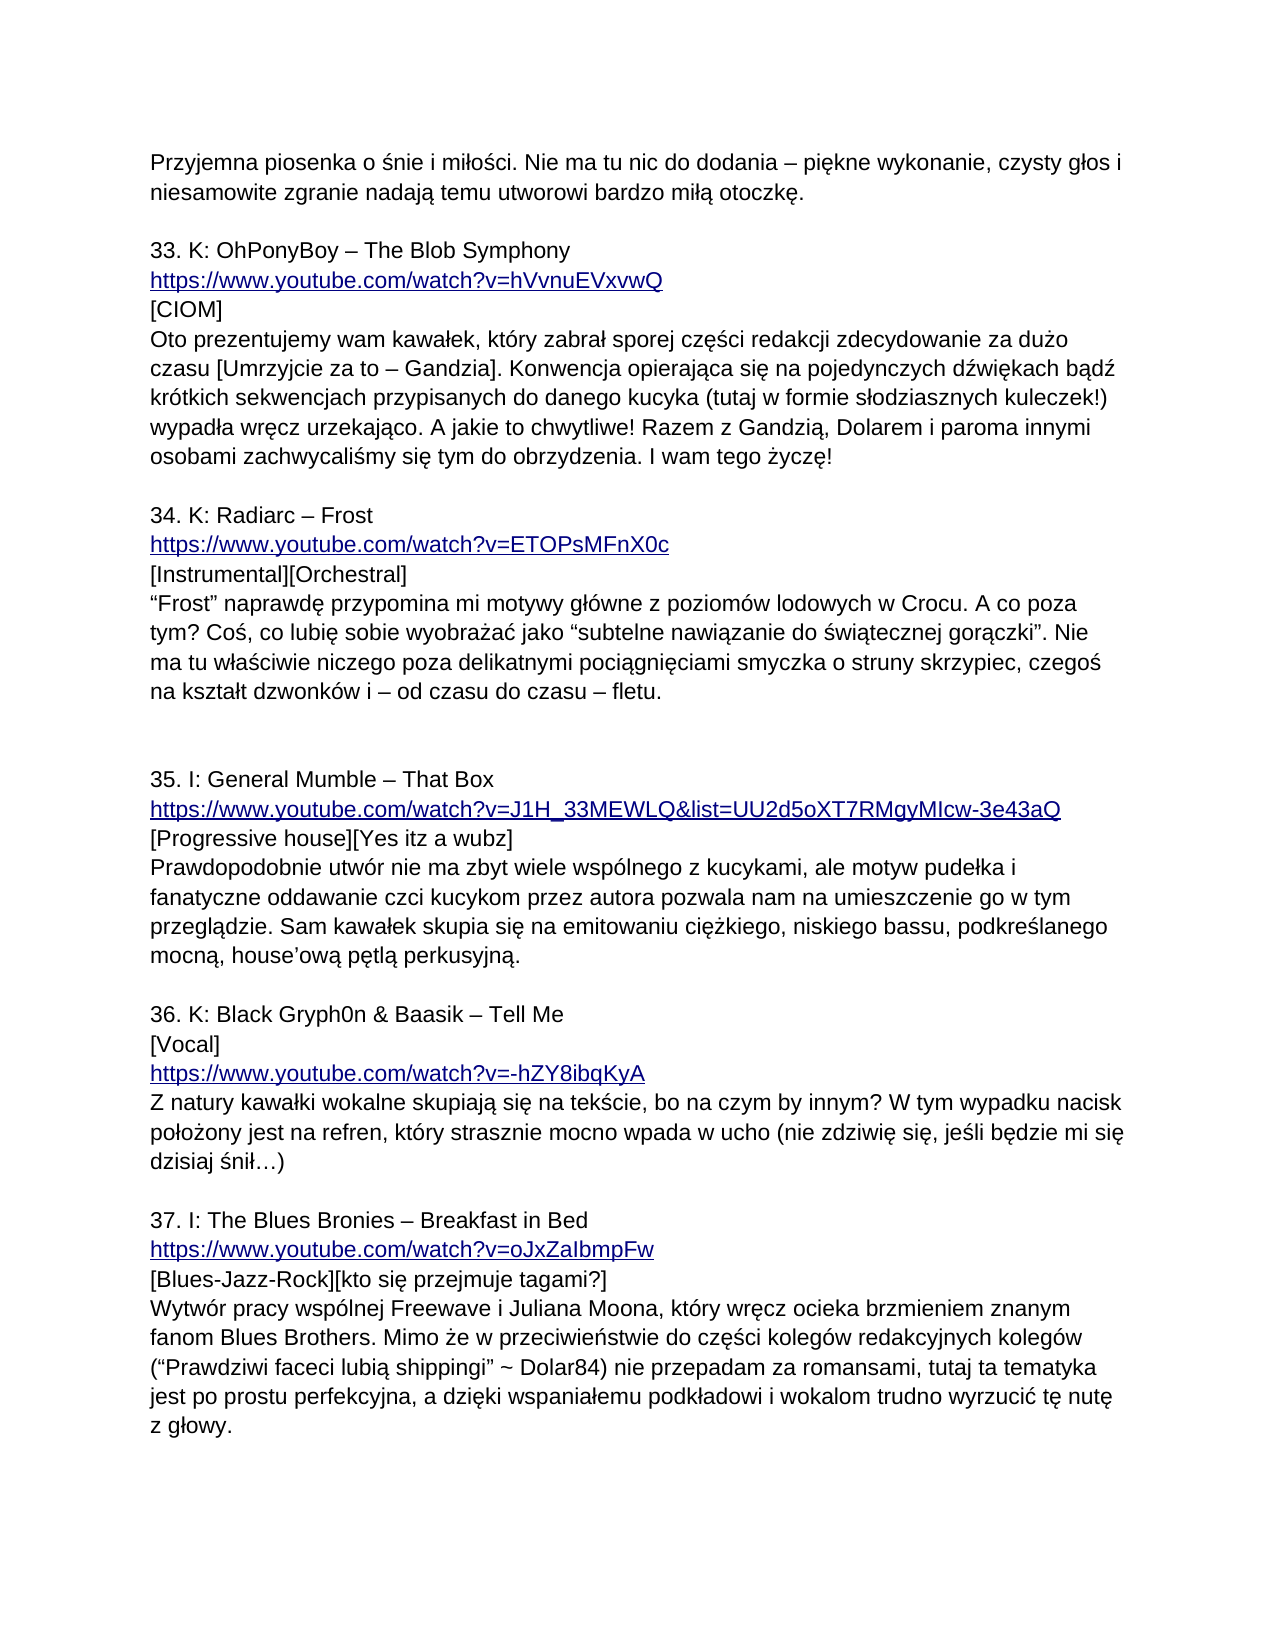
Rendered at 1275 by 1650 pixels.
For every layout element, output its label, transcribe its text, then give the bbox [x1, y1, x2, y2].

text [Instrumental][Orchestral] [150, 561, 1125, 587]
text https://www.youtube.com/watch?v=ETOPsMFnX0c [150, 532, 1125, 557]
text Prawdopodobnie utwór nie ma zbyt wiele wspólnego z kucykami, ale motyw pudełka i fanatyczne oddawanie czci kucykom przez autora pozwala nam na umieszczenie go w tym przeglądzie. Sam kawałek skupia się na emitowaniu ciężkiego, niskiego bassu, podkreślanego mocną, house’ową pętlą perkusyjną. [150, 855, 1125, 969]
text Wytwór pracy wspólnej Freewave i Juliana Moona, który wręcz ocieka brzmieniem znanym fanom Blues Brothers. Mimo że w przeciwieństwie do części kolegów redakcyjnych kolegów (“Prawdziwi faceci lubią shippingi” ~ Dolar84) nie przepadam za romansami, tutaj ta tematyka jest po prostu perfekcyjna, a dzięki wspaniałemu podkładowi i wokalom trudno wyrzucić tę nutę z głowy. [150, 1296, 1125, 1439]
text [CIOM] [150, 297, 1125, 322]
text “Frost” naprawdę przypomina mi motywy główne z poziomów lodowych w Crocu. A co poza tym? Coś, co lubię sobie wyobrażać jako “subtelne nawiązanie do świątecznej gorączki”. Nie ma tu właściwie niczego poza delikatnymi pociągnięciami smyczka o struny skrzypiec, czegoś na kształt dzwonków i – od czasu do czasu – fletu. [150, 591, 1125, 704]
text 33. K: OhPonyBoy – The Blob Symphony [150, 238, 1125, 264]
text https://www.youtube.com/watch?v=oJxZaIbmpFw [150, 1237, 1125, 1262]
text [Blues-Jazz-Rock][kto się przejmuje tagami?] [150, 1266, 1125, 1292]
text https://www.youtube.com/watch?v=J1H_33MEWLQ&list=UU2d5oXT7RMgyMIcw-3e43aQ [150, 796, 1125, 822]
text Przyjemna piosenka o śnie i miłości. Nie ma tu nic do dodania – piękne wykonanie, czysty głos i niesamowite zgranie nadają temu utworowi bardzo miłą otoczkę. [150, 150, 1125, 205]
text 35. I: General Mumble – That Box [150, 767, 1125, 792]
text 37. I: The Blues Bronies – Breakfast in Bed [150, 1207, 1125, 1233]
text 34. K: Radiarc – Frost [150, 502, 1125, 528]
text Z natury kawałki wokalne skupiają się na tekście, bo na czym by innym? W tym wypadku nacisk położony jest na refren, który strasznie mocno wpada w ucho (nie zdziwię się, jeśli będzie mi się dzisiaj śnił…) [150, 1090, 1125, 1174]
text https://www.youtube.com/watch?v=-hZY8ibqKyA [150, 1061, 1125, 1086]
text [Vocal] [150, 1031, 1125, 1057]
text [Progressive house][Yes itz a wubz] [150, 826, 1125, 851]
text https://www.youtube.com/watch?v=hVvnuEVxvwQ [150, 267, 1125, 293]
text Oto prezentujemy wam kawałek, który zabrał sporej części redakcji zdecydowanie za dużo czasu [Umrzyjcie za to – Gandzia]. Konwencja opierająca się na pojedynczych dźwiękach bądź krótkich sekwencjach przypisanych do danego kucyka (tutaj w formie słodziasznych kuleczek!) wypadła wręcz urzekająco. A jakie to chwytliwe! Razem z Gandzią, Dolarem i paroma innymi osobami zachwycaliśmy się tym do obrzydzenia. I wam tego życzę! [150, 326, 1125, 469]
text 36. K: Black Gryph0n & Baasik – Tell Me [150, 1002, 1125, 1027]
